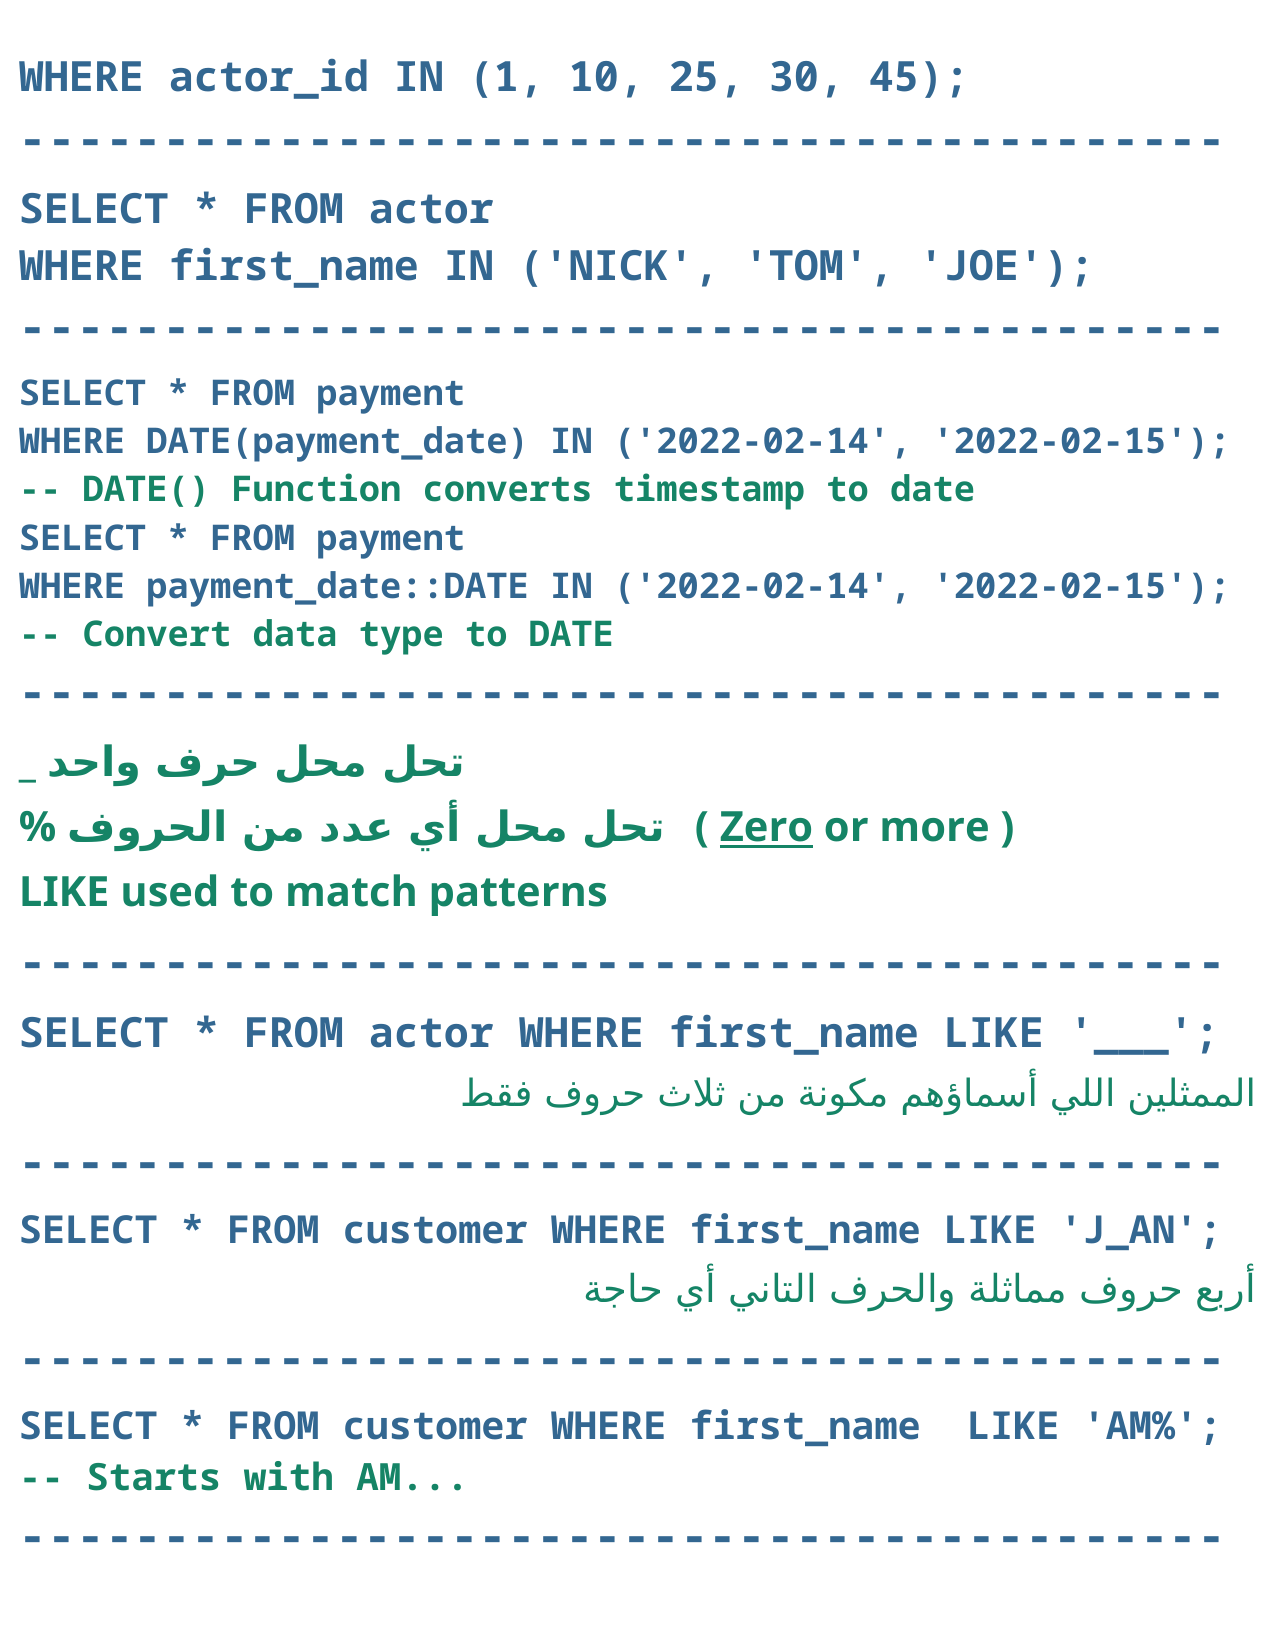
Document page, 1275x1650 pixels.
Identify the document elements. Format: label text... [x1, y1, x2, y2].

text -- DATE() Function converts timestamp to date [19, 464, 1256, 512]
text _ تحل محل حرف واحد [19, 732, 1256, 789]
text -- Convert data type to DATE [19, 608, 1256, 657]
text ------------------------------------------ [19, 292, 1256, 358]
text ------------------------------------------ [19, 657, 1256, 722]
text WHERE actor_id IN (1, 10, 25, 30, 45); [19, 47, 1256, 104]
text WHERE payment_date::DATE IN ('2022-02-14', '2022-02-15'); [19, 560, 1256, 608]
text SELECT * FROM actor [19, 179, 1256, 236]
text ------------------------------------------ [19, 927, 1256, 993]
text SELECT * FROM customer WHERE first_name LIKE 'AM%'; [19, 1398, 1256, 1451]
text SELECT * FROM payment [19, 512, 1256, 560]
text WHERE DATE(payment_date) IN ('2022-02-14', '2022-02-15'); [19, 416, 1256, 464]
text -- Starts with AM... [19, 1451, 1256, 1502]
text % تحل محل أي عدد من الحروف ( Zero or more ) [19, 797, 1256, 854]
text SELECT * FROM customer WHERE first_name LIKE 'J_AN'; [19, 1202, 1256, 1254]
text LIKE used to match patterns [19, 862, 1256, 919]
text ------------------------------------------ [19, 1323, 1256, 1388]
text ------------------------------------------ [19, 104, 1256, 169]
text ------------------------------------------ [19, 1127, 1256, 1192]
text SELECT * FROM payment [19, 367, 1256, 416]
text WHERE first_name IN ('NICK', 'TOM', 'JOE'); [19, 236, 1256, 292]
text ------------------------------------------ [19, 1502, 1256, 1567]
text أربع حروف مماثلة والحرف التاني أي حاجة [19, 1266, 1256, 1311]
text SELECT * FROM actor WHERE first_name LIKE '___'; [19, 1003, 1256, 1059]
text الممثلين اللي أسماؤهم مكونة من ثلاث حروف فقط [19, 1071, 1256, 1115]
